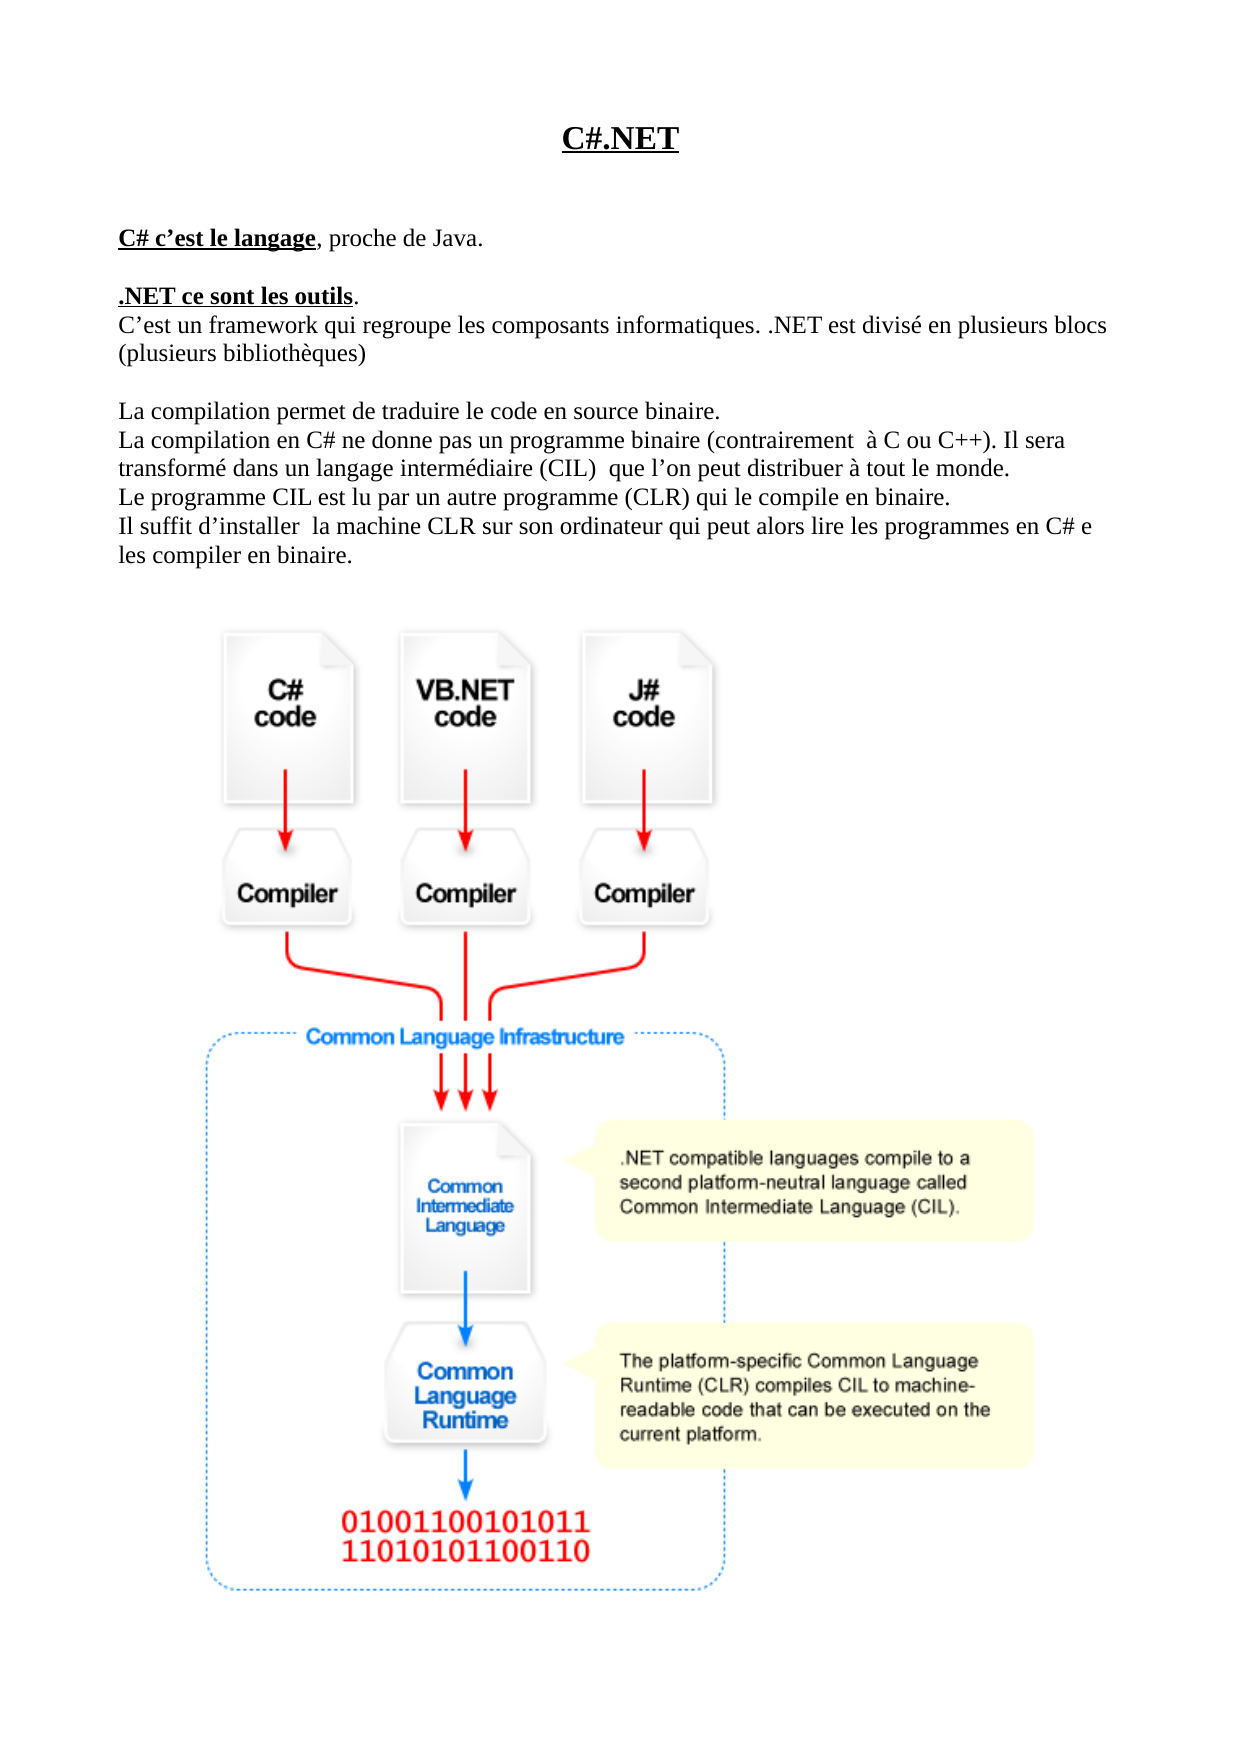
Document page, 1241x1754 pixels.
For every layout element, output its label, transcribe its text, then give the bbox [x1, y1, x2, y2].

text C’est un framework qui regroupe les composants informatiques. .NET est divisé en plusieurs blocs (plusieurs bibliothèques) [118, 310, 1122, 367]
text La compilation en C# ne donne pas un programme binaire (contrairement à C ou C++). Il sera transformé dans un langage intermédiaire (CIL) que l’on peut distribuer à tout le monde. [118, 425, 1122, 482]
text C# c’est le langage, proche de Java. [118, 223, 1122, 252]
text La compilation permet de traduire le code en source binaire. [118, 396, 1122, 425]
text C#.NET [118, 118, 1122, 156]
text Il suffit d’installer la machine CLR sur son ordinateur qui peut alors lire les programmes en C# e les compiler en binaire. [118, 511, 1122, 568]
text .NET ce sont les outils. [118, 281, 1122, 310]
picture [198, 626, 1042, 1599]
text Le programme CIL est lu par un autre programme (CLR) qui le compile en binaire. [118, 482, 1122, 511]
